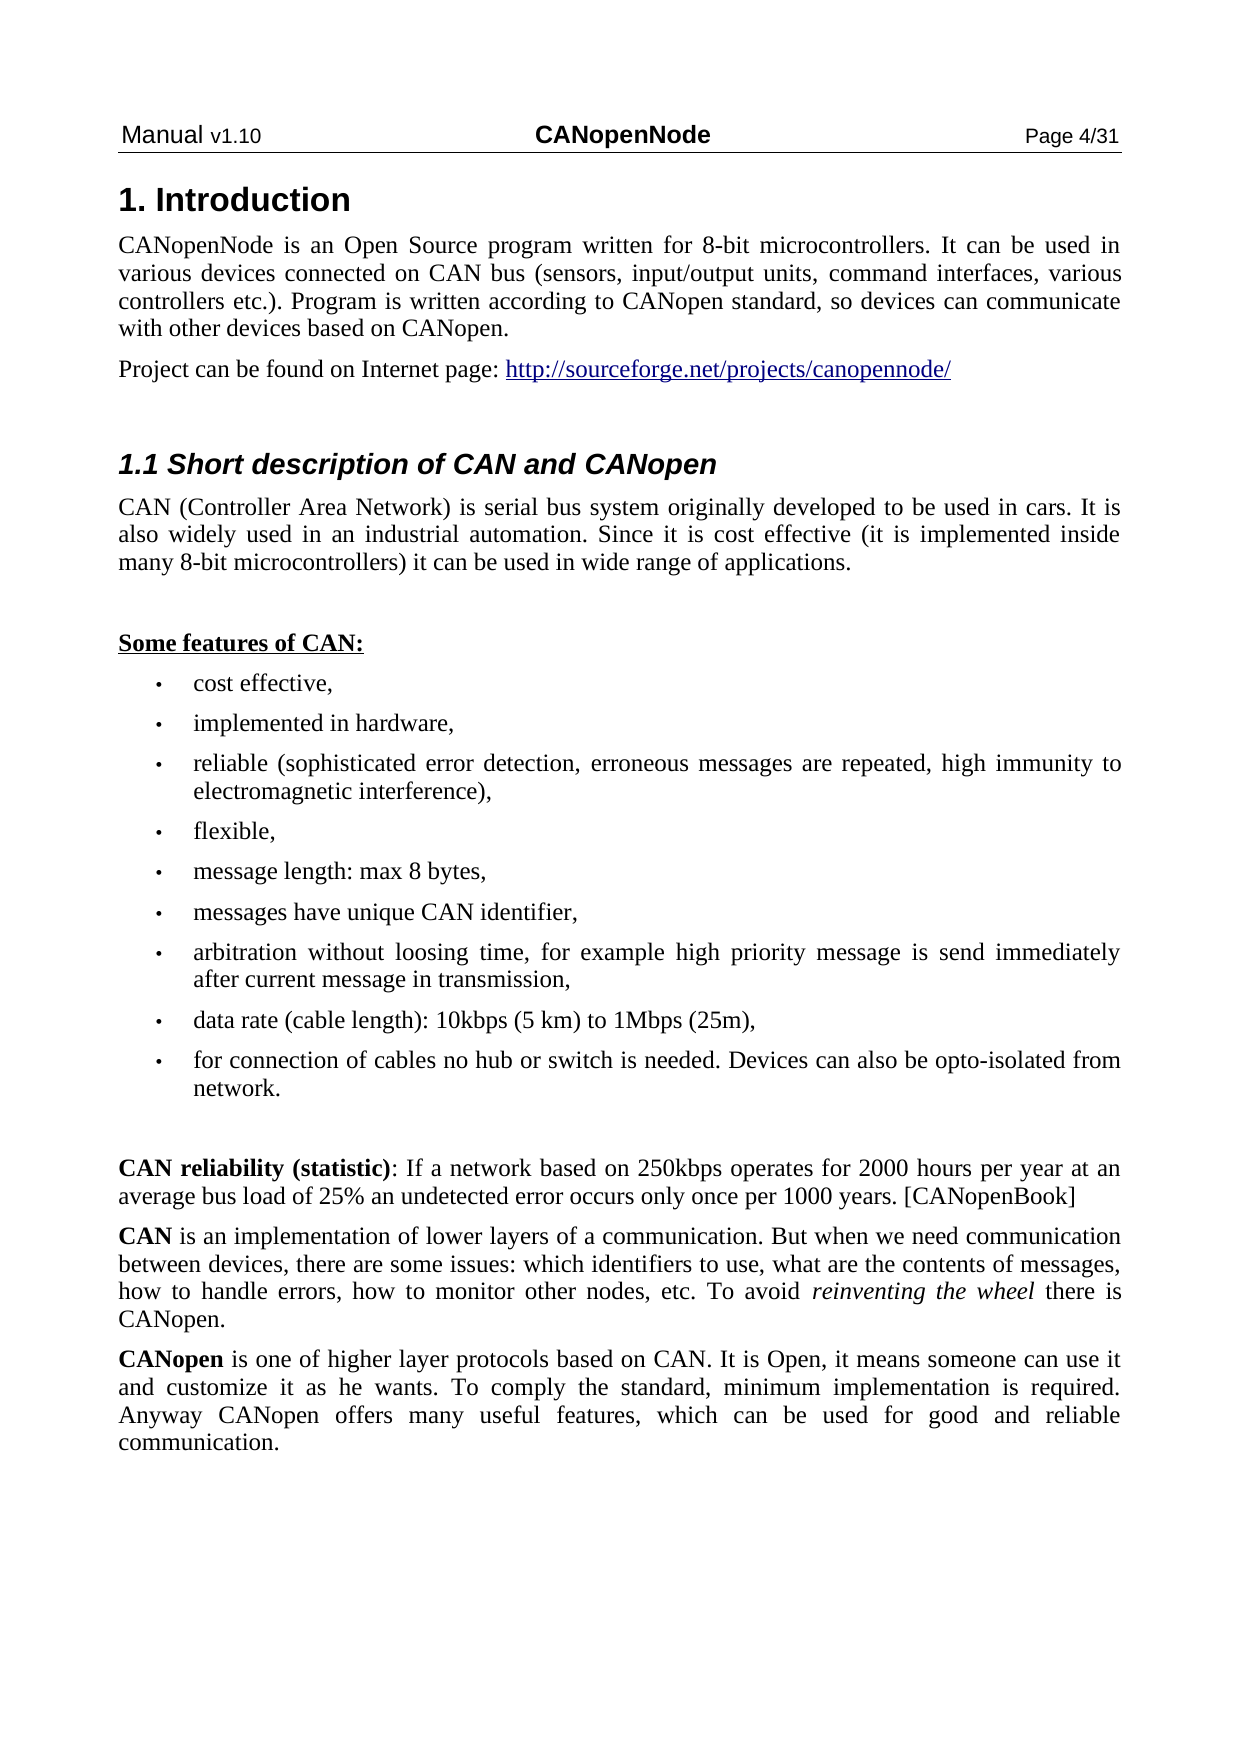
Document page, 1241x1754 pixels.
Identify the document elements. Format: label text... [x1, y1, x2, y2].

text CANopen is one of higher layer protocols based on CAN. It is Open, it means someone can use it and customize it as he wants. To comply the standard, minimum implementation is required. Anyway CANopen offers many useful features, which can be used for good and reliable communication. [118, 1345, 1122, 1456]
text Some features of CAN: [118, 629, 1122, 656]
text Project can be found on Internet page: http://sourceforge.net/projects/canopennode/ [118, 355, 1122, 382]
list messages have unique CAN identifier, [156, 898, 1122, 925]
list for connection of cables no hub or switch is needed. Devices can also be opto-isolated from network. [156, 1046, 1122, 1101]
subtitle 1. Introduction [118, 182, 1122, 219]
list reliable (sophisticated error detection, erroneous messages are repeated, high immunity to electromagnetic interference), [156, 749, 1122, 805]
text CAN reliability (statistic): If a network based on 250kbps operates for 2000 hours per year at an average bus load of 25% an undetected error occurs only once per 1000 years. [CANopenBook] [118, 1154, 1122, 1209]
list flexible, [156, 817, 1122, 845]
list implemented in hardware, [156, 709, 1122, 737]
text CAN (Controller Area Network) is serial bus system originally developed to be used in cars. It is also widely used in an industrial automation. Since it is cost effective (it is implemented inside many 8-bit microcontrollers) it can be used in wide range of applications. [118, 493, 1122, 576]
list data rate (cable length): 10kbps (5 km) to 1Mbps (25m), [156, 1006, 1122, 1033]
list cost effective, [156, 669, 1122, 697]
text CANopenNode is an Open Source program written for 8-bit microcontrollers. It can be used in various devices connected on CAN bus (sensors, input/output units, command interfaces, various controllers etc.). Program is written according to CANopen standard, so devices can communicate with other devices based on CANopen. [118, 231, 1122, 342]
subtitle 1.1 Short description of CAN and CANopen [118, 448, 1122, 480]
list message length: max 8 bytes, [156, 857, 1122, 885]
text CAN is an implementation of lower layers of a communication. But when we need communication between devices, there are some issues: which identifiers to use, what are the contents of messages, how to handle errors, how to monitor other nodes, etc. To avoid reinventing the wheel there is CANopen. [118, 1222, 1122, 1333]
list arbitration without loosing time, for example high priority message is send immediately after current message in transmission, [156, 938, 1122, 993]
